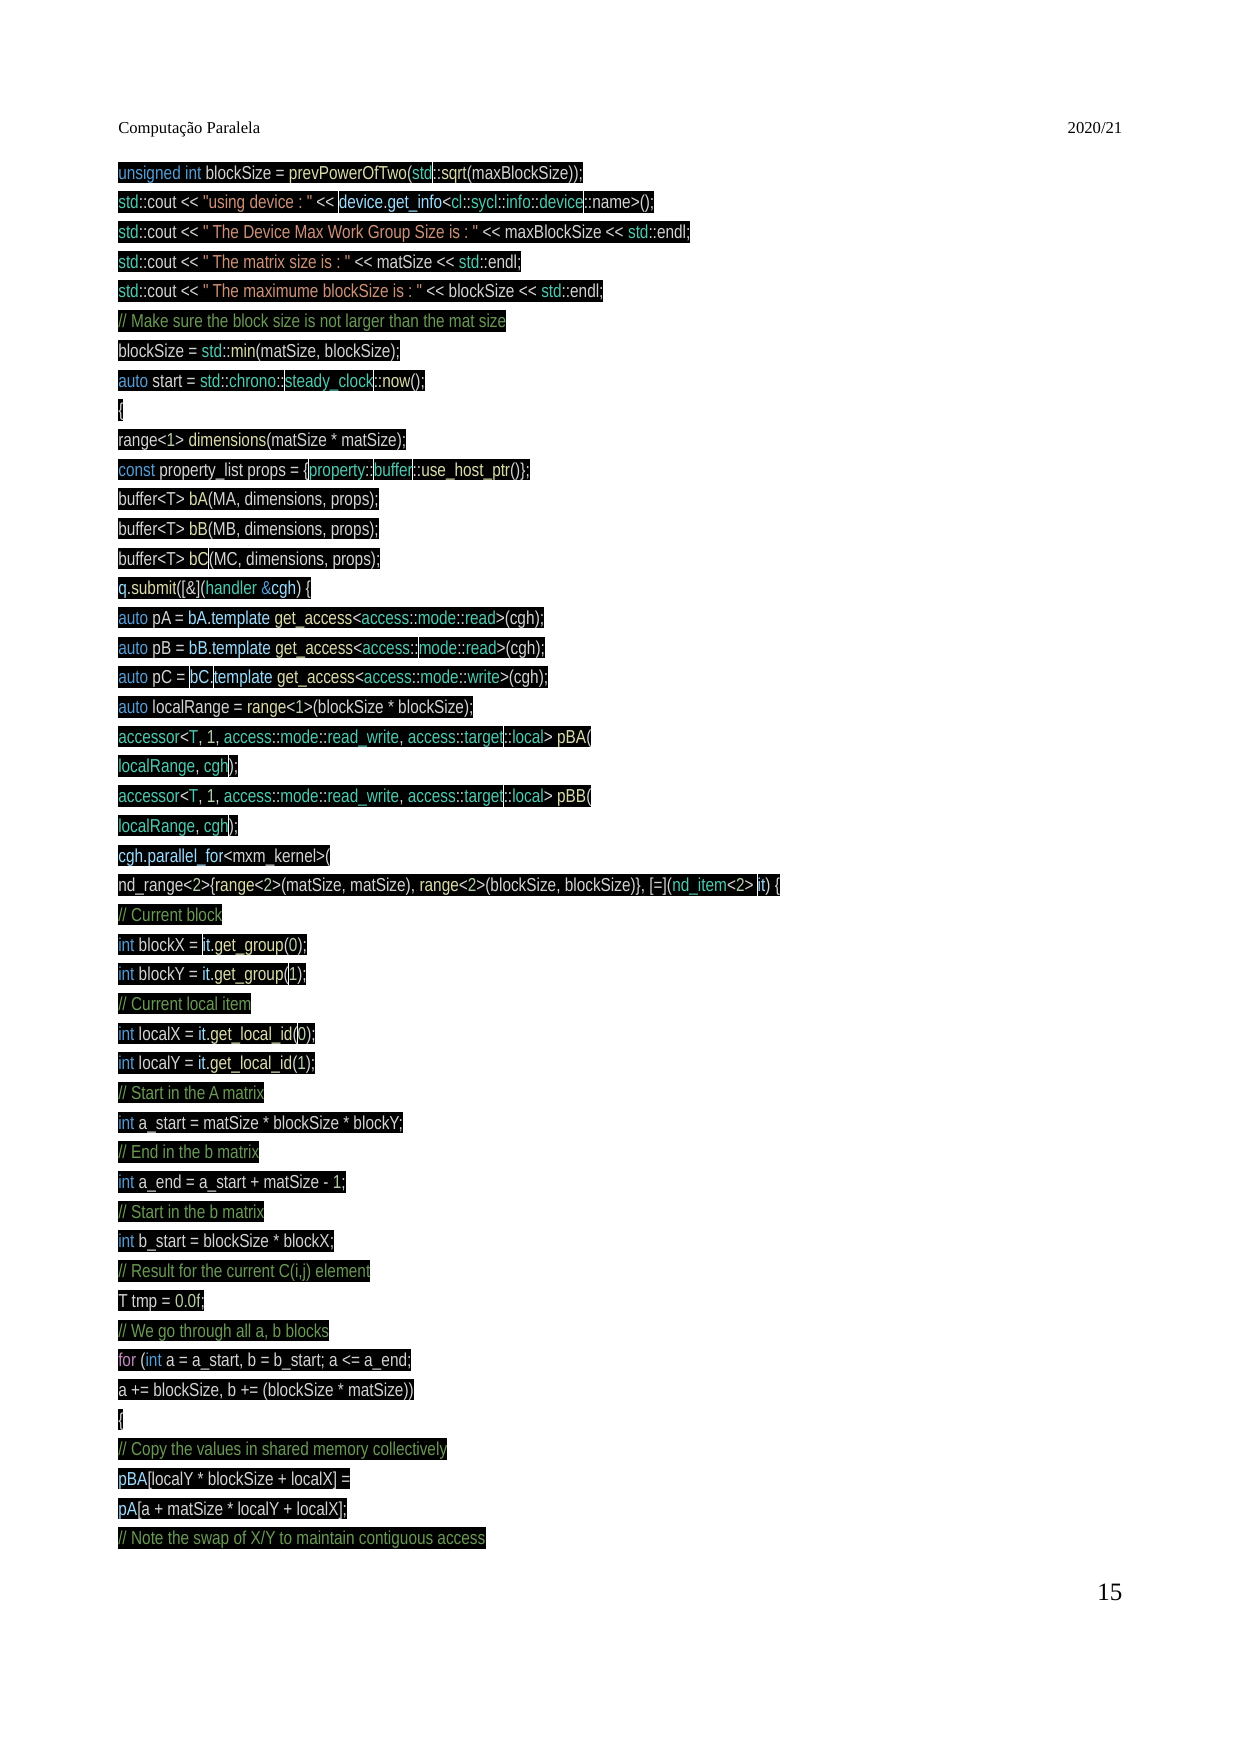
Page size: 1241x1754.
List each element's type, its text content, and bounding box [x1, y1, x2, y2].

text auto localRange = range<1>(blockSize * blockSize); [118, 688, 1122, 718]
text int localY = it.get_local_id(1); [118, 1044, 1122, 1074]
text accessor<T, 1, access::mode::read_write, access::target::local> pBA( [118, 718, 1122, 747]
text std::cout << " The matrix size is : " << matSize << std::endl; [118, 243, 1122, 272]
text // Start in the b matrix [118, 1193, 1122, 1222]
text // Current block [118, 896, 1122, 925]
text nd_range<2>{range<2>(matSize, matSize), range<2>(blockSize, blockSize)}, [=](nd_item<2> it) { [118, 866, 1122, 896]
text int blockX = it.get_group(0); [118, 925, 1122, 955]
text int blockY = it.get_group(1); [118, 955, 1122, 985]
text // Note the swap of X/Y to maintain contiguous access [118, 1519, 1122, 1549]
text // Start in the A matrix [118, 1074, 1122, 1103]
text auto start = std::chrono::steady_clock::now(); [118, 361, 1122, 391]
text std::cout << " The maximume blockSize is : " << blockSize << std::endl; [118, 272, 1122, 302]
text std::cout << " The Device Max Work Group Size is : " << maxBlockSize << std::endl; [118, 213, 1122, 243]
text int a_end = a_start + matSize - 1; [118, 1163, 1122, 1193]
text buffer<T> bB(MB, dimensions, props); [118, 510, 1122, 539]
text // End in the b matrix [118, 1133, 1122, 1163]
text accessor<T, 1, access::mode::read_write, access::target::local> pBB( [118, 777, 1122, 807]
text a += blockSize, b += (blockSize * matSize)) [118, 1371, 1122, 1400]
text { [118, 1400, 1122, 1430]
text const property_list props = {property::buffer::use_host_ptr()}; [118, 450, 1122, 480]
text { [118, 391, 1122, 421]
text // Copy the values in shared memory collectively [118, 1430, 1122, 1460]
text localRange, cgh); [118, 747, 1122, 777]
text for (int a = a_start, b = b_start; a <= a_end; [118, 1341, 1122, 1371]
text buffer<T> bA(MA, dimensions, props); [118, 480, 1122, 510]
text unsigned int blockSize = prevPowerOfTwo(std::sqrt(maxBlockSize)); [118, 153, 1122, 183]
text std::cout << "using device : " << device.get_info<cl::sycl::info::device::name>(); [118, 183, 1122, 213]
text pBA[localY * blockSize + localX] = [118, 1460, 1122, 1489]
text int b_start = blockSize * blockX; [118, 1222, 1122, 1252]
text localRange, cgh); [118, 807, 1122, 836]
text // Current local item [118, 985, 1122, 1014]
text q.submit([&](handler &cgh) { [118, 569, 1122, 599]
text int a_start = matSize * blockSize * blockY; [118, 1103, 1122, 1133]
text blockSize = std::min(matSize, blockSize); [118, 332, 1122, 361]
text auto pA = bA.template get_access<access::mode::read>(cgh); [118, 599, 1122, 628]
text auto pC = bC.template get_access<access::mode::write>(cgh); [118, 658, 1122, 688]
text cgh.parallel_for<mxm_kernel>( [118, 836, 1122, 866]
text buffer<T> bC(MC, dimensions, props); [118, 539, 1122, 569]
text // Result for the current C(i,j) element [118, 1252, 1122, 1282]
text pA[a + matSize * localY + localX]; [118, 1489, 1122, 1519]
text auto pB = bB.template get_access<access::mode::read>(cgh); [118, 628, 1122, 658]
text // Make sure the block size is not larger than the mat size [118, 302, 1122, 332]
text range<1> dimensions(matSize * matSize); [118, 421, 1122, 450]
text int localX = it.get_local_id(0); [118, 1014, 1122, 1044]
text T tmp = 0.0f; [118, 1282, 1122, 1311]
text // We go through all a, b blocks [118, 1311, 1122, 1341]
